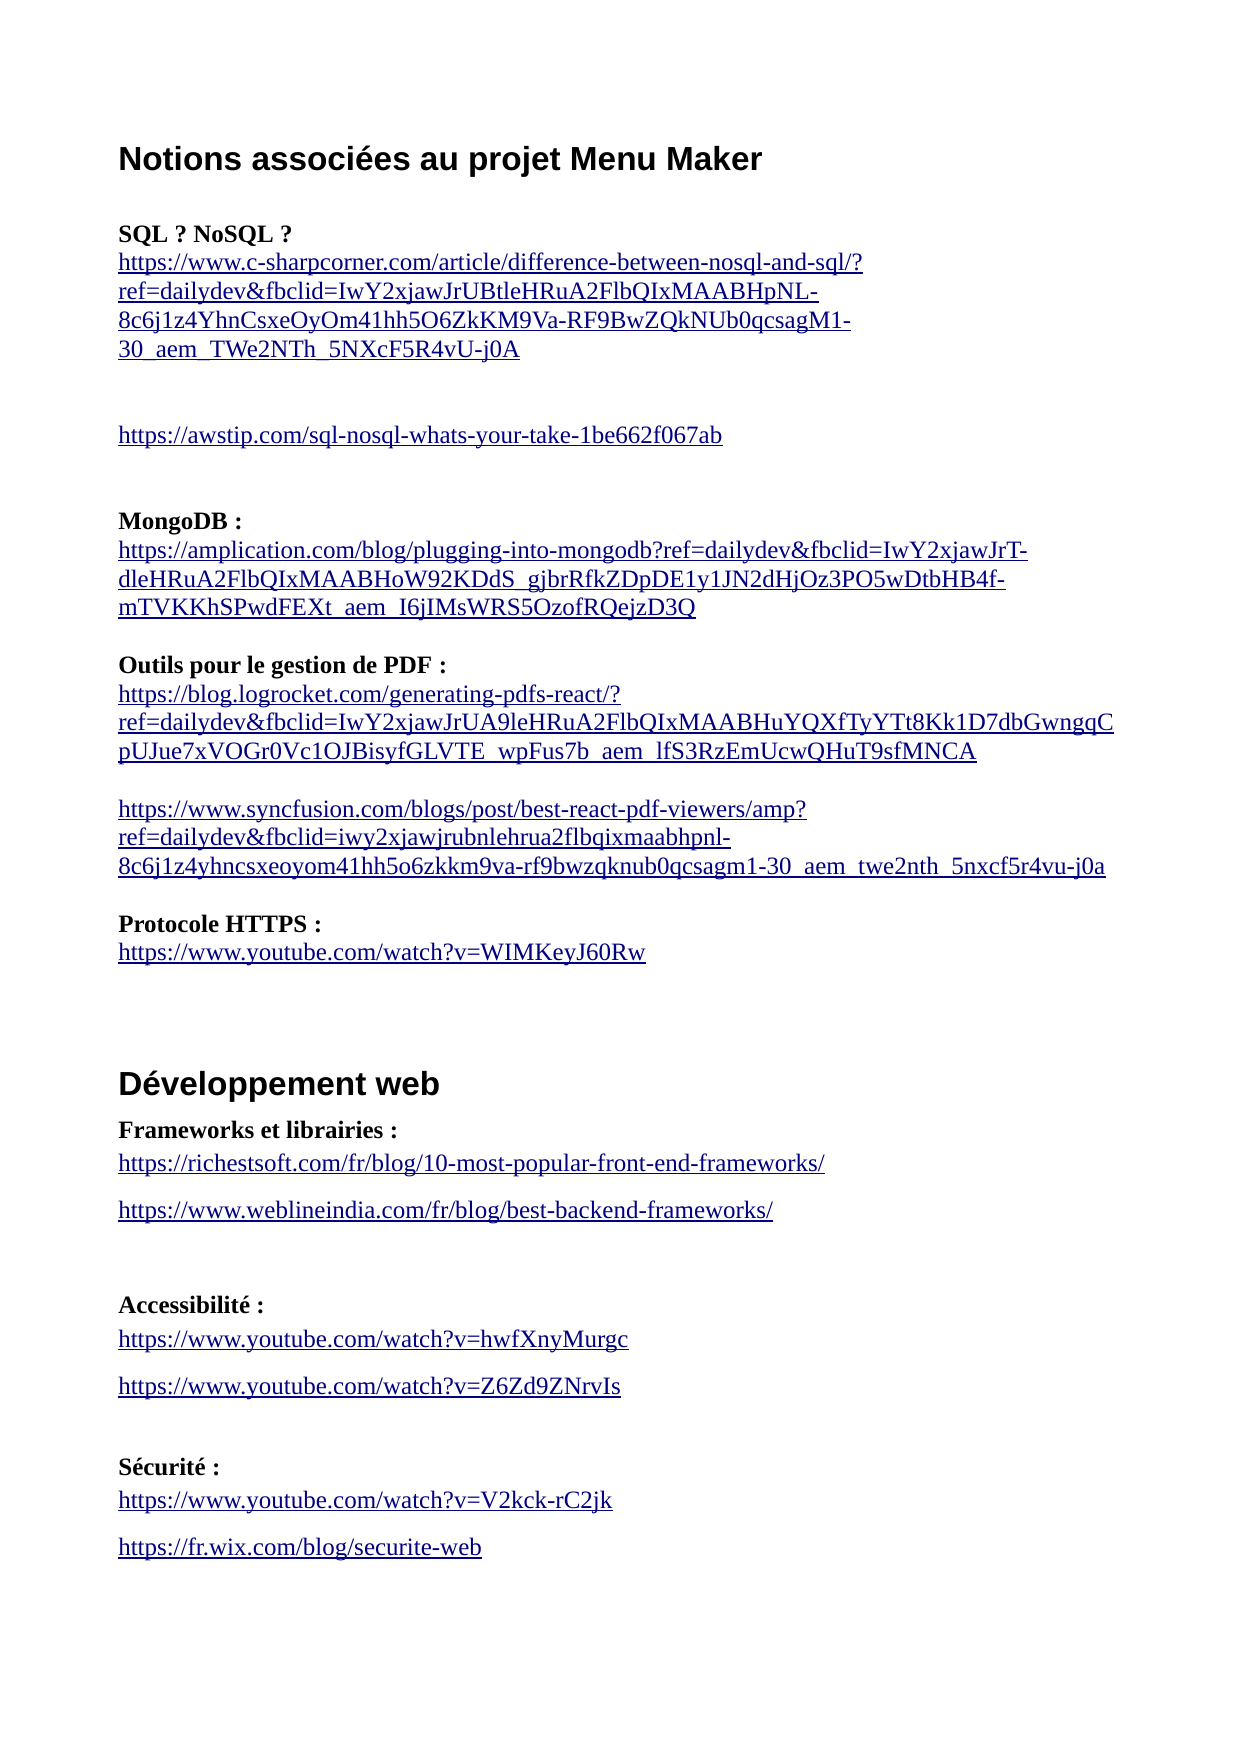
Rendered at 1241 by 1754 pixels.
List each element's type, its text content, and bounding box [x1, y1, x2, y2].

text Frameworks et librairies : https://richestsoft.com/fr/blog/10-most-popular-front-end-frameworks/ [118, 1115, 1122, 1177]
subtitle Développement web [118, 987, 1122, 1102]
text Outils pour le gestion de PDF : [118, 650, 1122, 679]
text https://fr.wix.com/blog/securite-web [118, 1532, 1122, 1561]
text https://www.weblineindia.com/fr/blog/best-backend-frameworks/ [118, 1195, 1122, 1224]
text https://awstip.com/sql-nosql-whats-your-take-1be662f067ab [118, 362, 1122, 449]
text https://www.syncfusion.com/blogs/post/best-react-pdf-viewers/amp?ref=dailydev&fbclid=iwy2xjawjrubnlehrua2flbqixmaabhpnl-8c6j1z4yhncsxeoyom41hh5o6zkkm9va-rf9bwzqknub0qcsagm1-30_aem_twe2nth_5nxcf5r4vu-j0a [118, 794, 1122, 880]
text https://blog.logrocket.com/generating-pdfs-react/?ref=dailydev&fbclid=IwY2xjawJrUA9leHRuA2FlbQIxMAABHuYQXfTyYTt8Kk1D7dbGwngqCpUJue7xVOGr0Vc1OJBisyfGLVTE_wpFus7b_aem_lfS3RzEmUcwQHuT9sfMNCA [118, 679, 1122, 765]
text Protocole HTTPS : [118, 909, 1122, 937]
text https://www.youtube.com/watch?v=Z6Zd9ZNrvIs [118, 1371, 1122, 1400]
subtitle Notions associées au projet Menu Maker [118, 139, 1122, 177]
text Accessibilité : https://www.youtube.com/watch?v=hwfXnyMurgc [118, 1291, 1122, 1352]
text Sécurité : https://www.youtube.com/watch?v=V2kck-rC2jk [118, 1419, 1122, 1514]
text MongoDB : [118, 449, 1122, 535]
text SQL ? NoSQL ? https://www.c-sharpcorner.com/article/difference-between-nosql-and-sql/?ref=dailydev&fbclid=IwY2xjawJrUBtleHRuA2FlbQIxMAABHpNL-8c6j1z4YhnCsxeOyOm41hh5O6ZkKM9Va-RF9BwZQkNUb0qcsagM1-30_aem_TWe2NTh_5NXcF5R4vU-j0A [118, 190, 1122, 362]
text https://amplication.com/blog/plugging-into-mongodb?ref=dailydev&fbclid=IwY2xjawJrT-dleHRuA2FlbQIxMAABHoW92KDdS_gjbrRfkZDpDE1y1JN2dHjOz3PO5wDtbHB4f-mTVKKhSPwdFEXt_aem_I6jIMsWRS5OzofRQejzD3Q [118, 535, 1122, 621]
text https://www.youtube.com/watch?v=WIMKeyJ60Rw [118, 937, 1122, 966]
